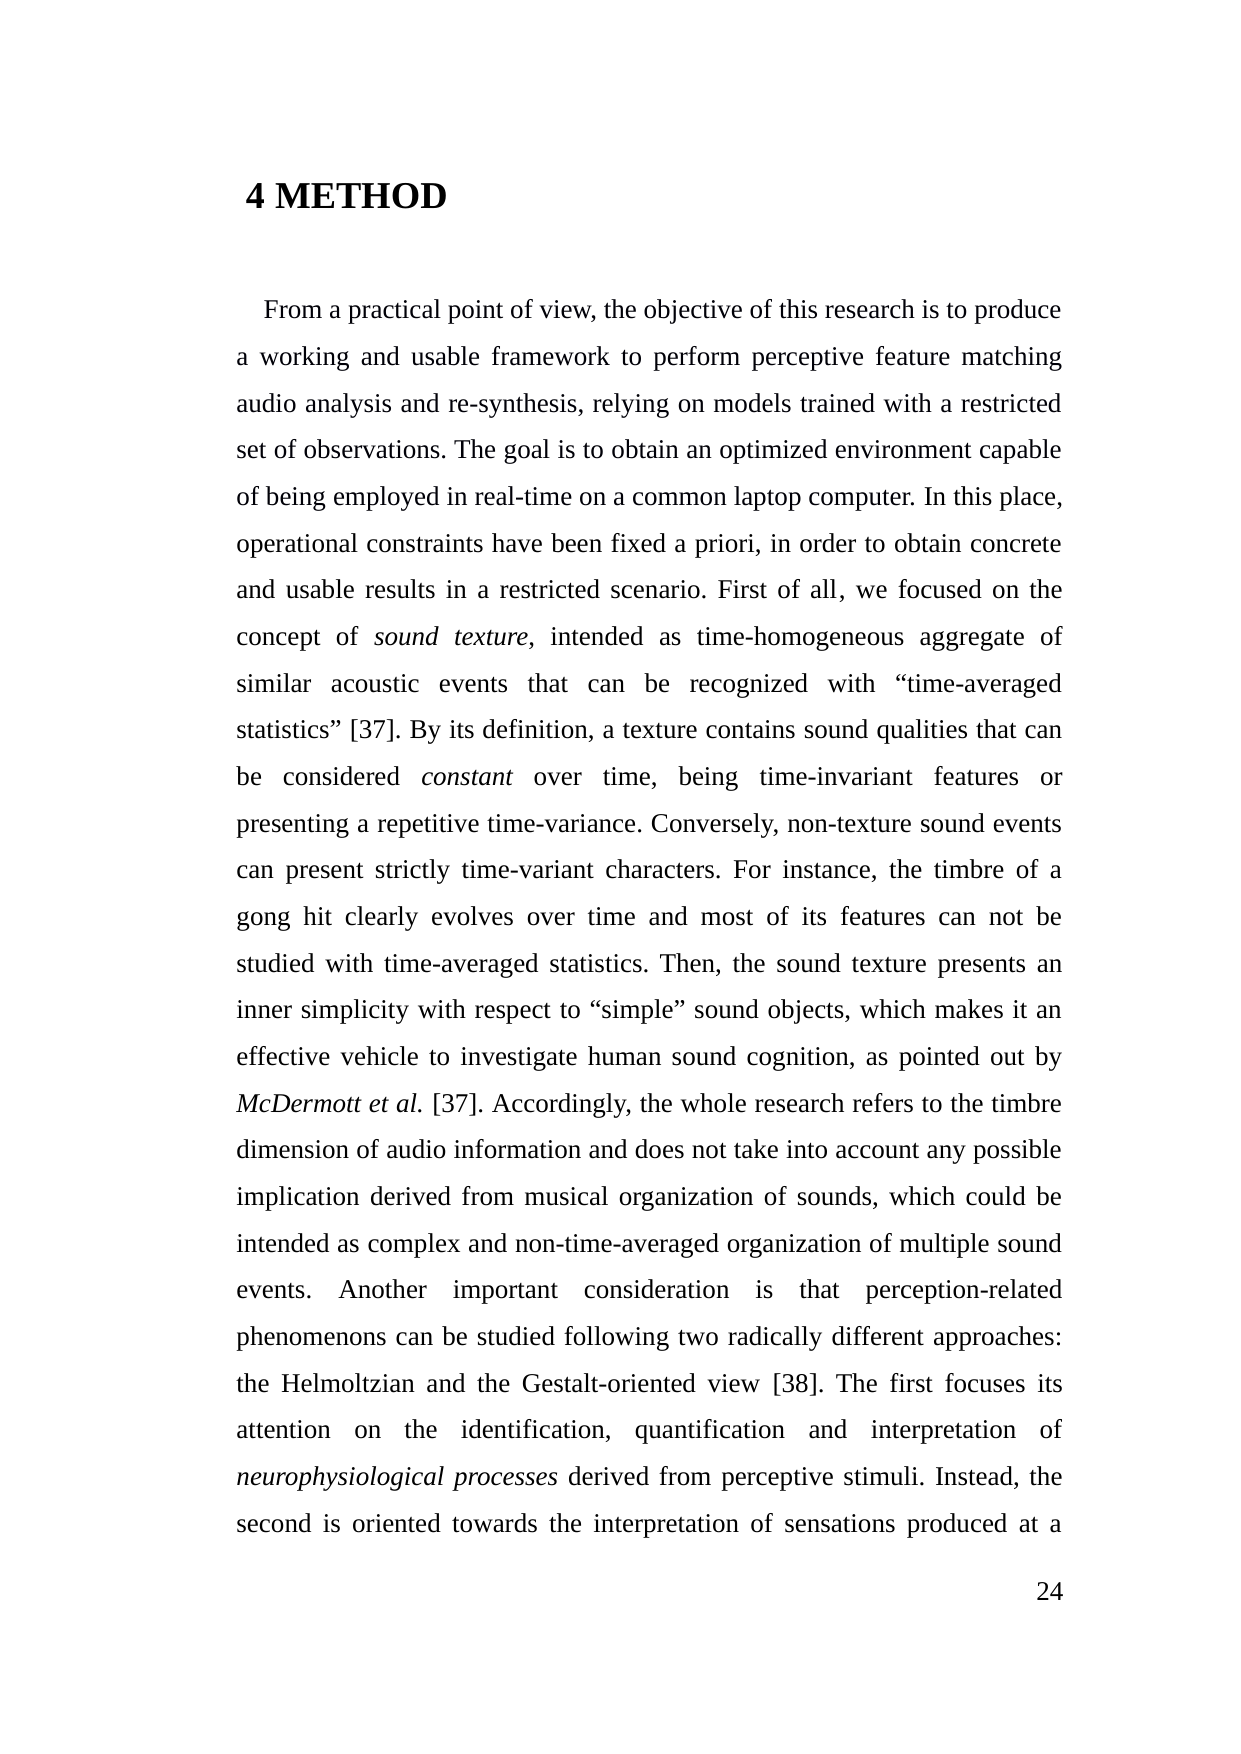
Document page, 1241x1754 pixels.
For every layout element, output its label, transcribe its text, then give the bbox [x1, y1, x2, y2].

subtitle METHOD [236, 173, 1063, 216]
text From a practical point of view, the objective of this research is to produce a working and usable framework to perform perceptive feature matching audio analysis and re-synthesis, relying on models trained with a restricted set of observations. The goal is to obtain an optimized environment capable of being employed in real-time on a common laptop computer. In this place, operational constraints have been fixed a priori, in order to obtain concrete and usable results in a restricted scenario. First of all, we focused on the concept of sound texture, intended as time-homogeneous aggregate of similar acoustic events that can be recognized with “time-averaged statistics” [37]. By its definition, a texture contains sound qualities that can be considered constant over time, being time-invariant features or presenting a repetitive time-variance. Conversely, non-texture sound events can present strictly time-variant characters. For instance, the timbre of a gong hit clearly evolves over time and most of its features can not be studied with time-averaged statistics. Then, the sound texture presents an inner simplicity with respect to “simple” sound objects, which makes it an effective vehicle to investigate human sound cognition, as pointed out by McDermott et al. [37]. Accordingly, the whole research refers to the timbre dimension of audio information and does not take into account any possible implication derived from musical organization of sounds, which could be intended as complex and non-time-averaged organization of multiple sound events. Another important consideration is that perception-related phenomenons can be studied following two radically different approaches: the Helmoltzian and the Gestalt-oriented view [38]. The first focuses its attention on the identification, quantification and interpretation of neurophysiological processes derived from perceptive stimuli. Instead, the second is oriented towards the interpretation of sensations produced at a [236, 294, 1063, 1538]
